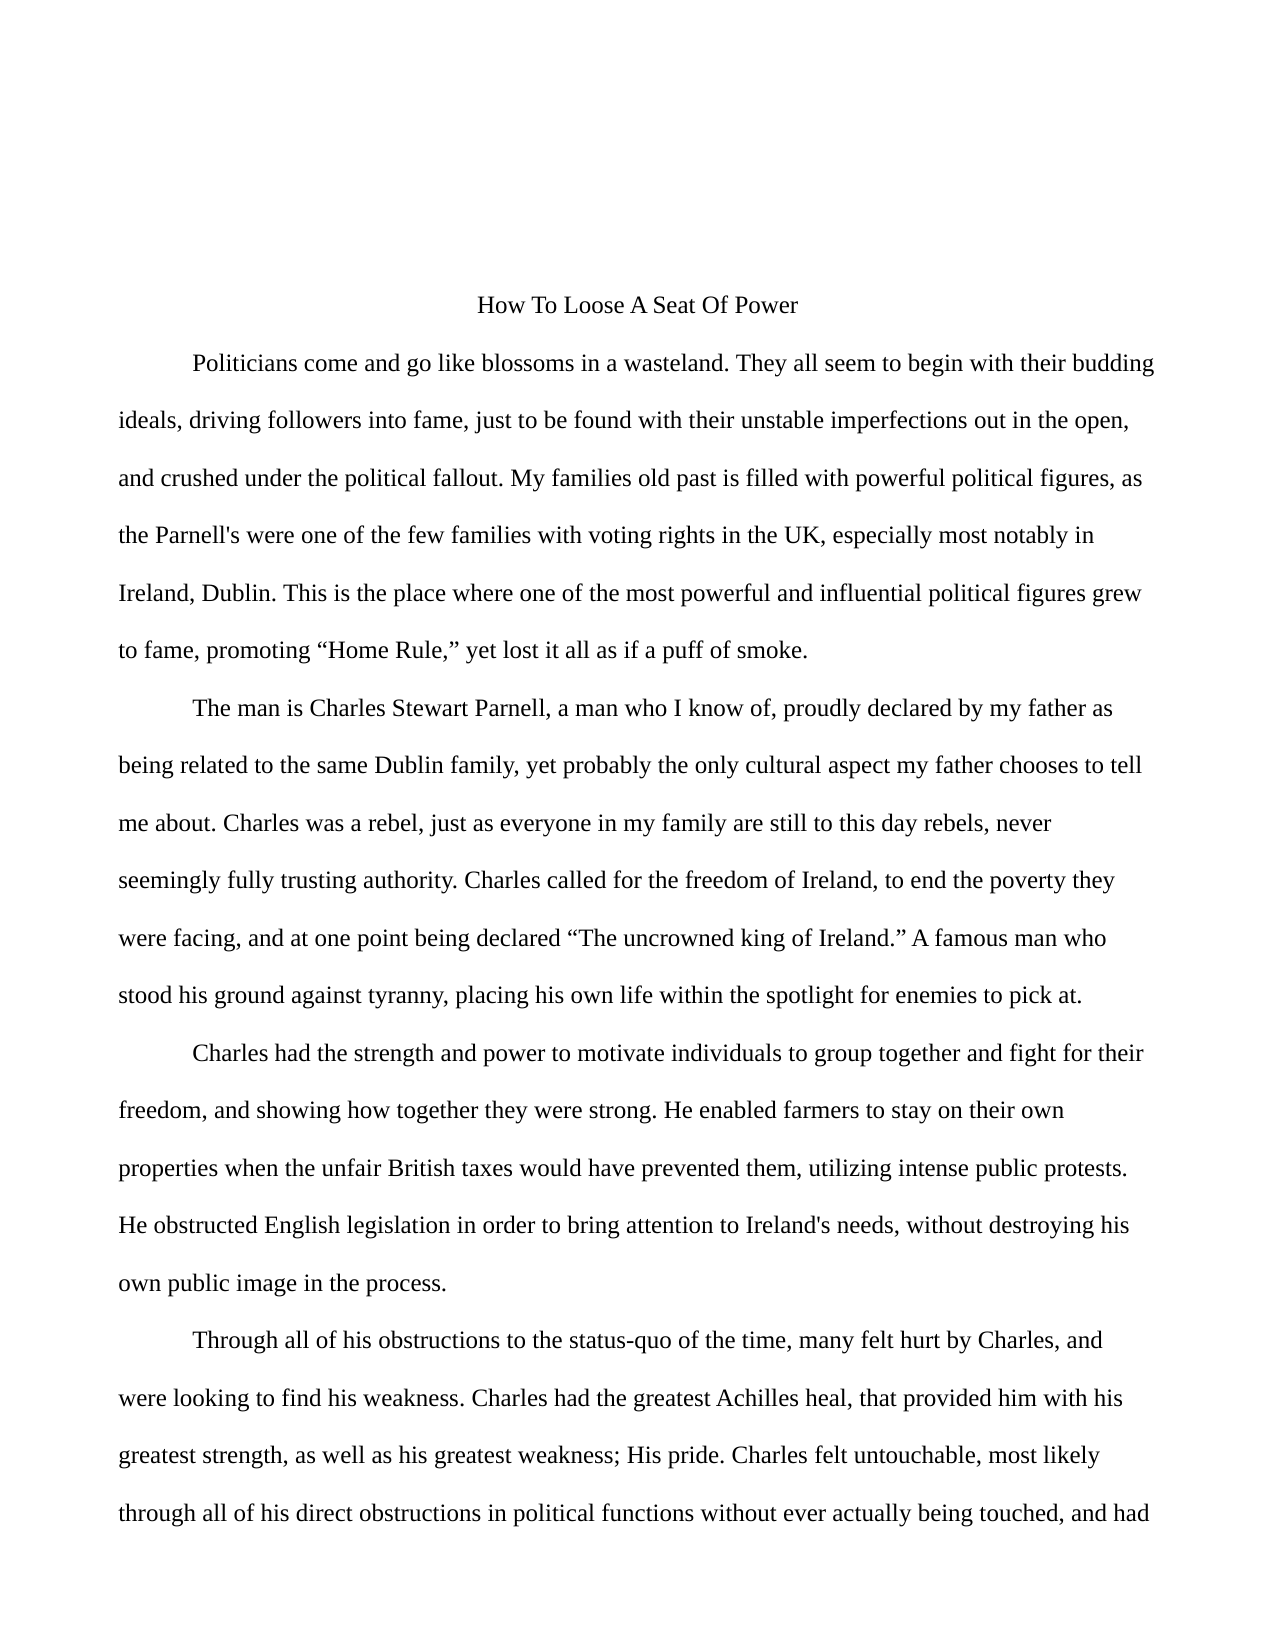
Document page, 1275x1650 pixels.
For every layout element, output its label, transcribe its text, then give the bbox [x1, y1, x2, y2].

text The man is Charles Stewart Parnell, a man who I know of, proudly declared by my father as being related to the same Dublin family, yet probably the only cultural aspect my father chooses to tell me about. Charles was a rebel, just as everyone in my family are still to this day rebels, never seemingly fully trusting authority. Charles called for the freedom of Ireland, to end the poverty they were facing, and at one point being declared “The uncrowned king of Ireland.” A famous man who stood his ground against tyranny, placing his own life within the spotlight for enemies to pick at. [118, 693, 1157, 1009]
text Politicians come and go like blossoms in a wasteland. They all seem to begin with their budding ideals, driving followers into fame, just to be found with their unstable imperfections out in the open, and crushed under the political fallout. My families old past is filled with powerful political figures, as the Parnell's were one of the few families with voting rights in the UK, especially most notably in Ireland, Dublin. This is the place where one of the most powerful and influential political figures grew to fame, promoting “Home Rule,” yet lost it all as if a puff of smoke. [118, 348, 1157, 664]
text Through all of his obstructions to the status-quo of the time, many felt hurt by Charles, and were looking to find his weakness. Charles had the greatest Achilles heal, that provided him with his greatest strength, as well as his greatest weakness; His pride. Charles felt untouchable, most likely through all of his direct obstructions in political functions without ever actually being touched, and had [118, 1326, 1157, 1527]
text How To Loose A Seat Of Power [118, 291, 1157, 319]
text Charles had the strength and power to motivate individuals to group together and fight for their freedom, and showing how together they were strong. He enabled farmers to stay on their own properties when the unfair British taxes would have prevented them, utilizing intense public protests. He obstructed English legislation in order to bring attention to Ireland's needs, without destroying his own public image in the process. [118, 1038, 1157, 1297]
